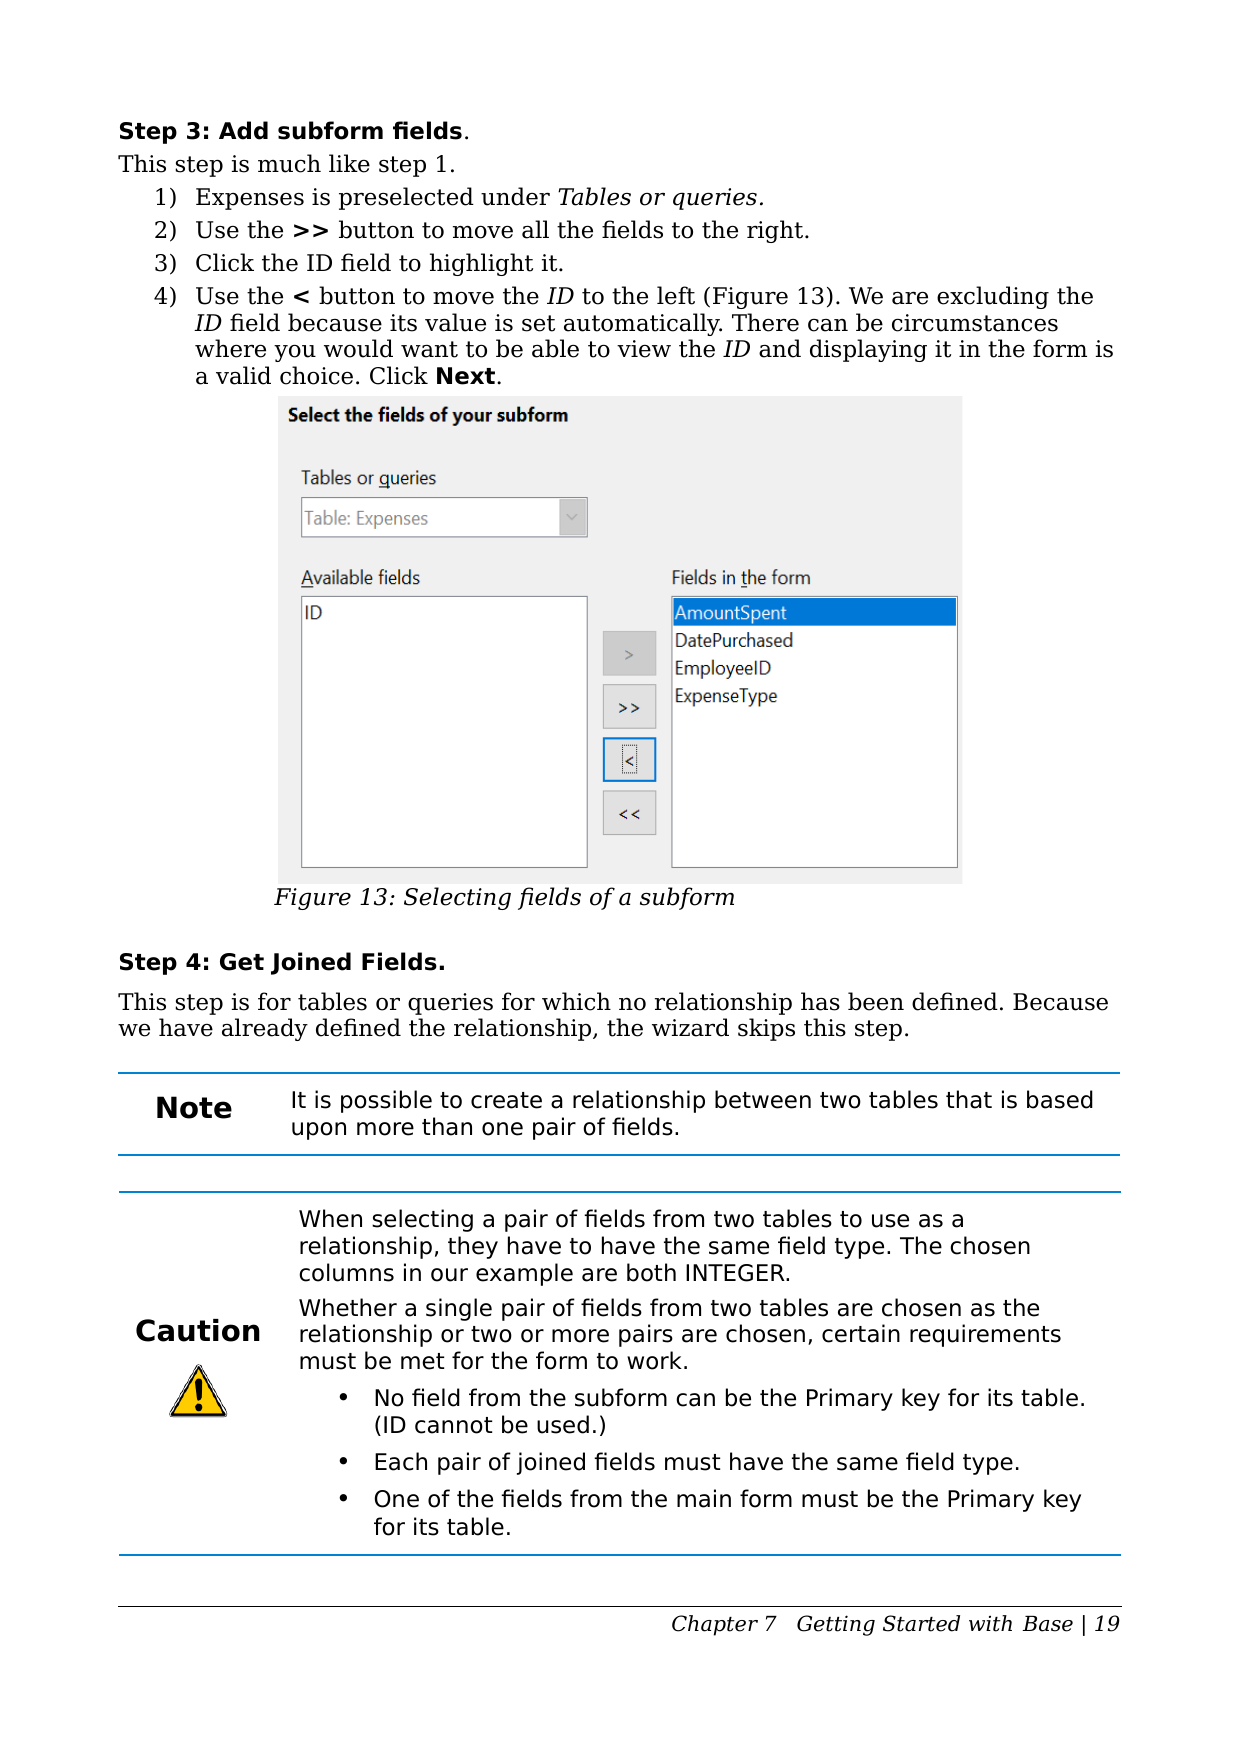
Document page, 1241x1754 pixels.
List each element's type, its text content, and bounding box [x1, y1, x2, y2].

picture [165, 1360, 231, 1421]
text This step is for tables or queries for which no relationship has been defined. Because we have already defined the relationship, the wizard skips this step. [118, 989, 1122, 1042]
text Step 4: Get Joined Fields. [118, 949, 1122, 976]
text Figure 13: Selecting fields of a subform [274, 396, 966, 910]
table_header It is possible to create a relationship between two tables that is based upon more than one pair of fields. [269, 1074, 1119, 1154]
list Use the < button to move the ID to the left (Figure 13). We are excluding the ID field because its value is set automatically. There can be circumstances where you would want to be able to view the ID and displaying it in the form is a valid choice. Click Next. [177, 283, 1122, 390]
table_header When selecting a pair of fields from two tables to use as a relationship, they have to have the same field type. The chosen columns in our example are both INTEGER. Whether a single pair of fields from two tables are chosen as the relationship or two or more pairs are chosen, certain requirements must be met for the form to work. No field from the subform can be the Primary key for its table. (ID cannot be used.) Each pair of joined fields must have the same field type. One of the fields from the main form must be the Primary key for its table. [277, 1193, 1121, 1553]
picture [278, 396, 963, 884]
table_header Note [118, 1074, 269, 1154]
text Step 3: Add subform fields. [118, 118, 1122, 145]
list Use the >> button to move all the fields to the right. [177, 217, 1122, 244]
table_header Caution [119, 1193, 277, 1553]
list This step is much like step 1. [118, 151, 1122, 178]
list Expenses is preselected under Tables or queries. [177, 184, 1122, 211]
list Click the ID field to highlight it. [177, 250, 1122, 277]
